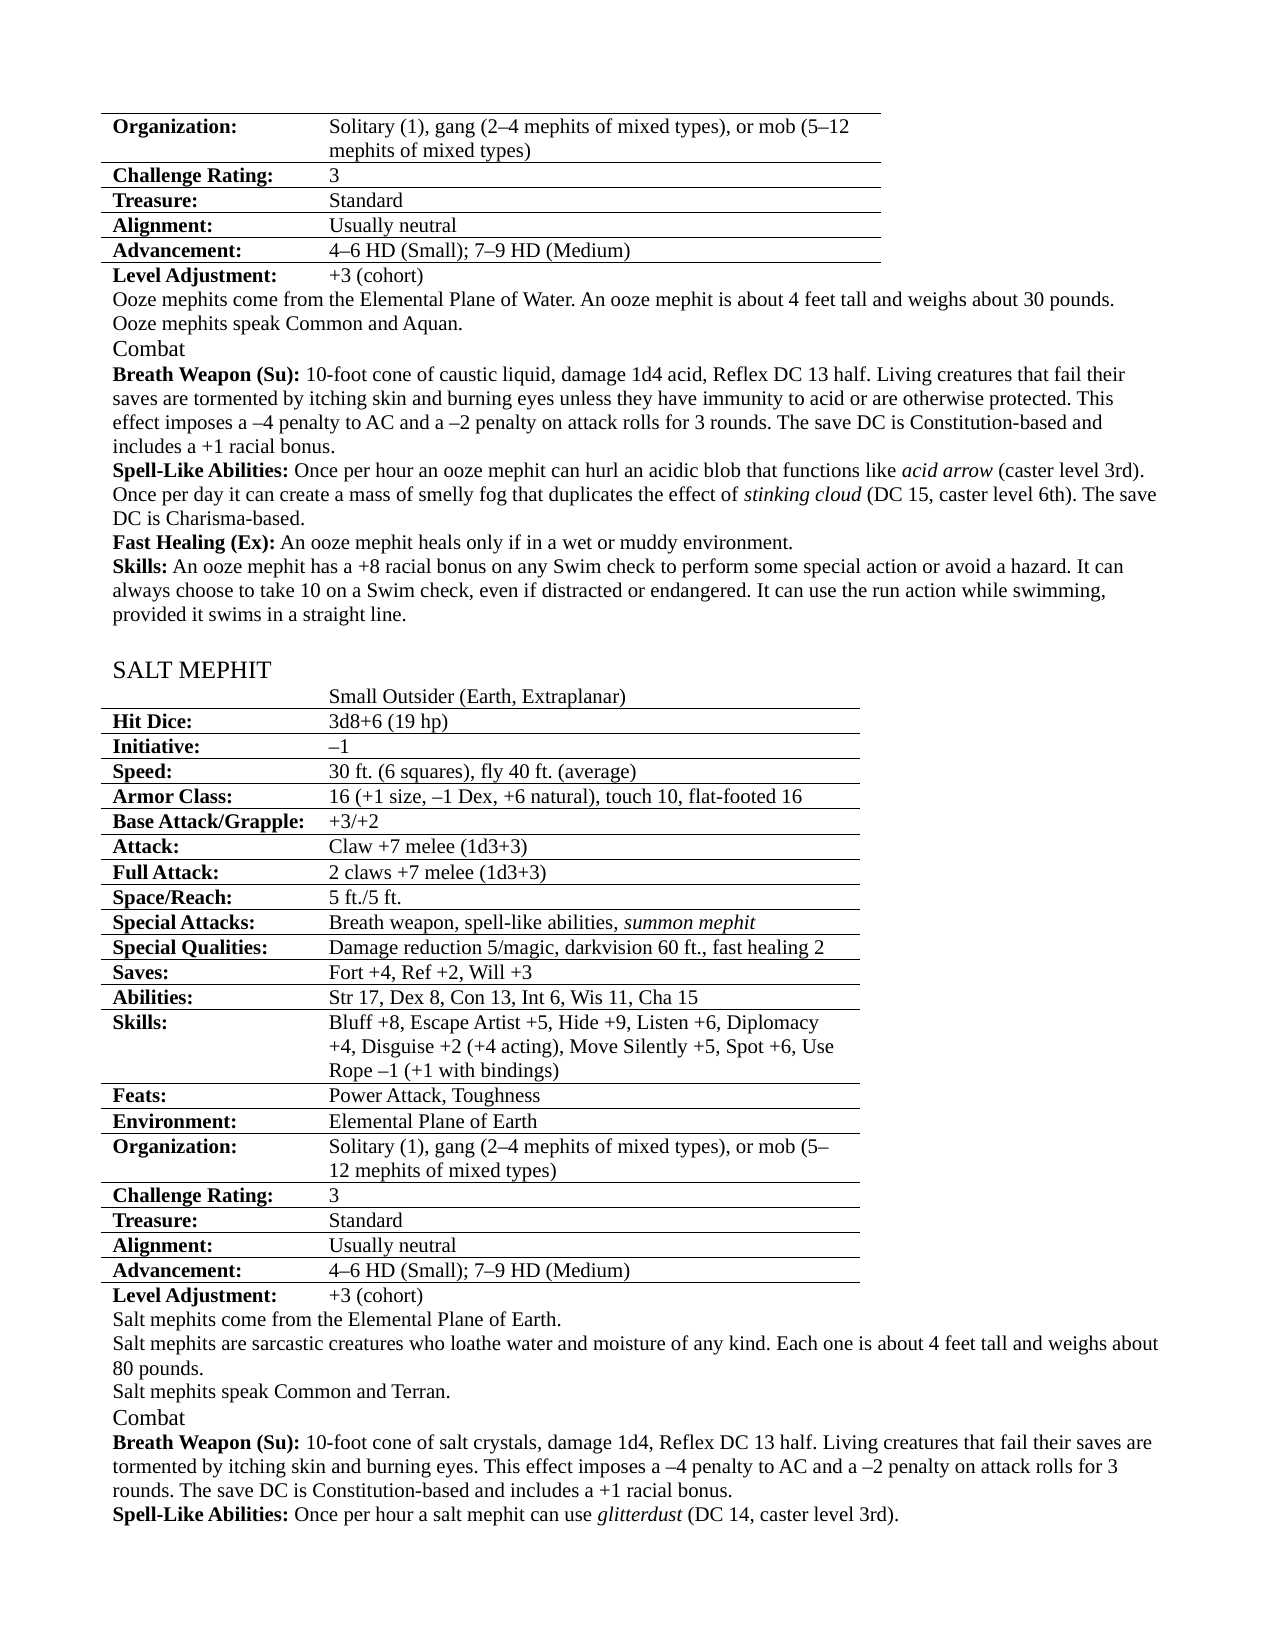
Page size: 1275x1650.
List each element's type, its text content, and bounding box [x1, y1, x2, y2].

table_cell Power Attack, Toughness [318, 1084, 860, 1107]
text Salt mephits speak Common and Terran. [112, 1379, 1162, 1403]
table_cell Standard [318, 1208, 860, 1232]
text Ooze mephits speak Common and Aquan. [112, 311, 1162, 335]
table_cell Space/Reach: [101, 885, 317, 909]
table_cell Treasure: [101, 188, 318, 212]
text Fast Healing (Ex): An ooze mephit heals only if in a wet or muddy environment. [112, 530, 1162, 554]
table_cell Alignment: [101, 213, 318, 237]
table_cell Advancement: [101, 1258, 317, 1282]
table_cell Level Adjustment: [101, 263, 318, 287]
table_cell 5 ft./5 ft. [318, 885, 860, 909]
text Salt mephits come from the Elemental Plane of Earth. [112, 1307, 1162, 1331]
table_cell Breath weapon, spell-like abilities, summon mephit [318, 910, 860, 934]
table_cell Feats: [101, 1084, 317, 1107]
table_cell Environment: [101, 1109, 317, 1133]
table_cell Bluff +8, Escape Artist +5, Hide +9, Listen +6, Diplomacy +4, Disguise +2 (+4 acting), Move Silently +5, Spot +6, Use Rope –1 (+1 with bindings) [318, 1010, 860, 1082]
table_cell Initiative: [101, 734, 317, 758]
table_cell Fort +4, Ref +2, Will +3 [318, 960, 860, 984]
table_cell Standard [318, 188, 881, 212]
text Combat [112, 335, 1162, 362]
table_cell Armor Class: [101, 784, 317, 808]
table_cell Damage reduction 5/magic, darkvision 60 ft., fast healing 2 [318, 935, 860, 959]
table_cell 3 [318, 163, 881, 187]
table_cell Saves: [101, 960, 317, 984]
text SALT MEPHIT [112, 655, 1162, 684]
table_cell Usually neutral [318, 1233, 860, 1257]
table_cell 4–6 HD (Small); 7–9 HD (Medium) [318, 238, 881, 262]
text Spell-Like Abilities: Once per hour a salt mephit can use glitterdust (DC 14, caster level 3rd). [112, 1502, 1162, 1526]
table_cell Challenge Rating: [101, 163, 318, 187]
table_cell Special Qualities: [101, 935, 317, 959]
table_cell +3 (cohort) [318, 1283, 860, 1307]
table_cell Speed: [101, 759, 317, 783]
table_cell Base Attack/Grapple: [101, 809, 317, 833]
table_cell Alignment: [101, 1233, 317, 1257]
table_cell Hit Dice: [101, 709, 317, 733]
table_cell Full Attack: [101, 860, 317, 884]
table_cell –1 [318, 734, 860, 758]
table_cell Organization: [101, 1134, 317, 1182]
table_cell Level Adjustment: [101, 1283, 317, 1307]
table_cell Abilities: [101, 985, 317, 1009]
table_cell 16 (+1 size, –1 Dex, +6 natural), touch 10, flat-footed 16 [318, 784, 860, 808]
table_cell 4–6 HD (Small); 7–9 HD (Medium) [318, 1258, 860, 1282]
table_cell Usually neutral [318, 213, 881, 237]
table_cell 2 claws +7 melee (1d3+3) [318, 860, 860, 884]
table_cell Advancement: [101, 238, 318, 262]
table_cell Treasure: [101, 1208, 317, 1232]
table_cell +3/+2 [318, 809, 860, 833]
table_cell Str 17, Dex 8, Con 13, Int 6, Wis 11, Cha 15 [318, 985, 860, 1009]
table_cell Solitary (1), gang (2–4 mephits of mixed types), or mob (5–12 mephits of mixed types) [318, 1134, 860, 1182]
table_cell Solitary (1), gang (2–4 mephits of mixed types), or mob (5–12 mephits of mixed types) [318, 114, 881, 162]
text Ooze mephits come from the Elemental Plane of Water. An ooze mephit is about 4 feet tall and weighs about 30 pounds. [112, 287, 1162, 311]
table_cell Claw +7 melee (1d3+3) [318, 835, 860, 858]
text Spell-Like Abilities: Once per hour an ooze mephit can hurl an acidic blob that functions like acid arrow (caster level 3rd). Once per day it can create a mass of smelly fog that duplicates the effect of stinking cloud (DC 15, caster level 6th). The save DC is Charisma-based. [112, 458, 1162, 530]
table_cell Skills: [101, 1010, 317, 1082]
table_cell Elemental Plane of Earth [318, 1109, 860, 1133]
table_cell +3 (cohort) [318, 263, 881, 287]
table_header Small Outsider (Earth, Extraplanar) [318, 684, 860, 708]
table_cell Attack: [101, 835, 317, 858]
table_cell 30 ft. (6 squares), fly 40 ft. (average) [318, 759, 860, 783]
text Breath Weapon (Su): 10-foot cone of caustic liquid, damage 1d4 acid, Reflex DC 13 half. Living creatures that fail their saves are tormented by itching skin and burning eyes unless they have immunity to acid or are otherwise protected. This effect imposes a –4 penalty to AC and a –2 penalty on attack rolls for 3 rounds. The save DC is Constitution-based and includes a +1 racial bonus. [112, 362, 1162, 458]
table_cell 3 [318, 1183, 860, 1207]
table_cell Special Attacks: [101, 910, 317, 934]
text Combat [112, 1403, 1162, 1430]
text Breath Weapon (Su): 10-foot cone of salt crystals, damage 1d4, Reflex DC 13 half. Living creatures that fail their saves are tormented by itching skin and burning eyes. This effect imposes a –4 penalty to AC and a –2 penalty on attack rolls for 3 rounds. The save DC is Constitution-based and includes a +1 racial bonus. [112, 1430, 1162, 1502]
table_cell 3d8+6 (19 hp) [318, 709, 860, 733]
table_cell Challenge Rating: [101, 1183, 317, 1207]
text Skills: An ooze mephit has a +8 racial bonus on any Swim check to perform some special action or avoid a hazard. It can always choose to take 10 on a Swim check, even if distracted or endangered. It can use the run action while swimming, provided it swims in a straight line. [112, 554, 1162, 626]
table_header [101, 684, 317, 708]
table_cell Organization: [101, 114, 318, 162]
text Salt mephits are sarcastic creatures who loathe water and moisture of any kind. Each one is about 4 feet tall and weighs about 80 pounds. [112, 1331, 1162, 1379]
